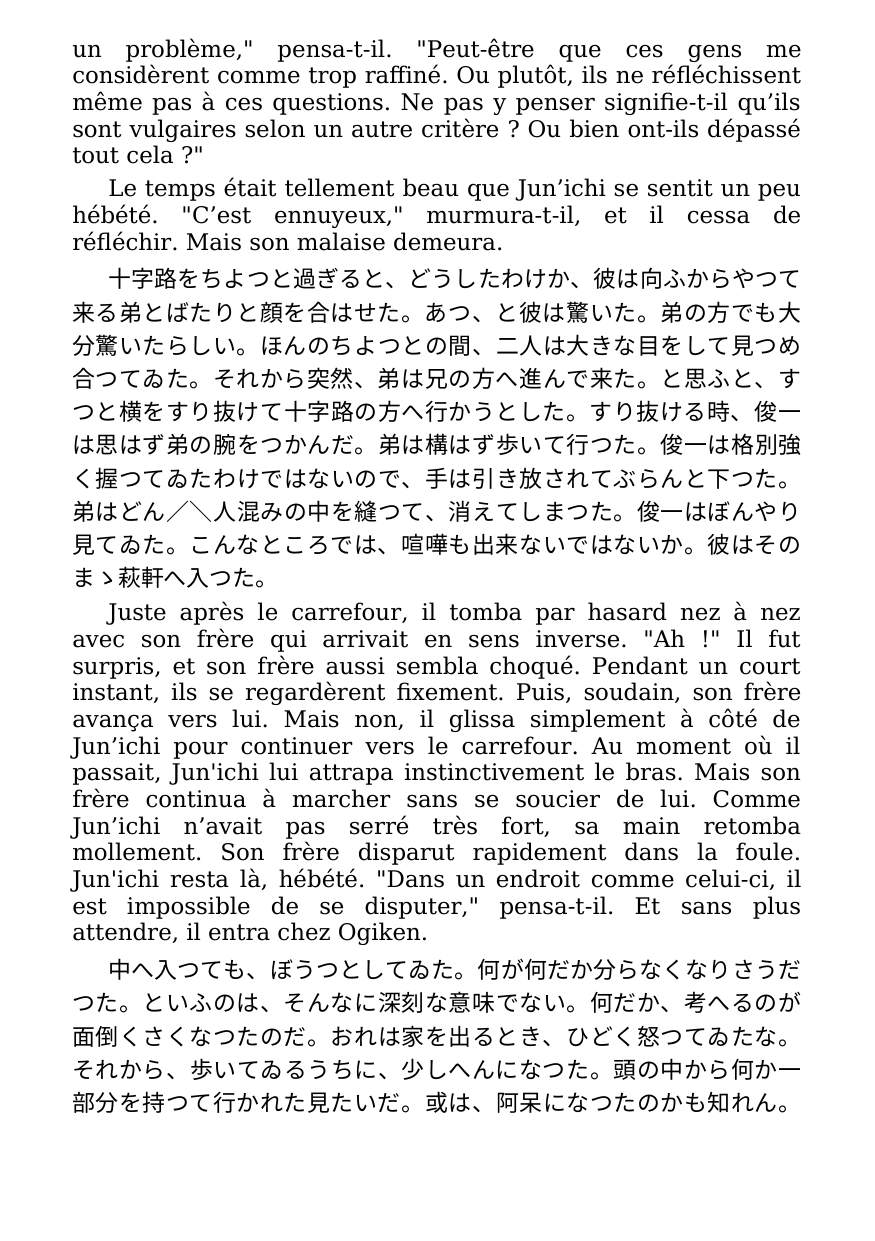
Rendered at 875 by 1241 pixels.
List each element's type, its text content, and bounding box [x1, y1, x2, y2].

text 十字路をちよつと過ぎると、どうしたわけか、彼は向ふからやつて来る弟とばたりと顔を合はせた。あつ、と彼は驚いた。弟の方でも大分驚いたらしい。ほんのちよつとの間、二人は大きな目をして見つめ合つてゐた。それから突然、弟は兄の方へ進んで来た。と思ふと、すつと横をすり抜けて十字路の方へ行かうとした。すり抜ける時、俊一は思はず弟の腕をつかんだ。弟は構はず歩いて行つた。俊一は格別強く握つてゐたわけではないので、手は引き放されてぶらんと下つた。弟はどん／＼人混みの中を縫つて、消えてしまつた。俊一はぼんやり見てゐた。こんなところでは、喧嘩も出来ないではないか。彼はそのまゝ萩軒へ入つた。 [72, 261, 802, 593]
text Le temps était tellement beau que Jun’ichi se sentit un peu hébété. "C’est ennuyeux," murmura-t-il, et il cessa de réfléchir. Mais son malaise demeura. [72, 175, 802, 255]
text un problème," pensa-t-il. "Peut-être que ces gens me considèrent comme trop raffiné. Ou plutôt, ils ne réfléchissent même pas à ces questions. Ne pas y penser signifie-t-il qu’ils sont vulgaires selon un autre critère ? Ou bien ont-ils dépassé tout cela ?" [72, 36, 802, 169]
text 中へ入つても、ぼうつとしてゐた。何が何だか分らなくなりさうだつた。といふのは、そんなに深刻な意味でない。何だか、考へるのが面倒くさくなつたのだ。おれは家を出るとき、ひどく怒つてゐたな。それから、歩いてゐるうちに、少しへんになつた。頭の中から何か一部分を持つて行かれた見たいだ。或は、阿呆になつたのかも知れん。 [72, 952, 802, 1118]
text Juste après le carrefour, il tomba par hasard nez à nez avec son frère qui arrivait en sens inverse. "Ah !" Il fut surpris, et son frère aussi sembla choqué. Pendant un court instant, ils se regardèrent fixement. Puis, soudain, son frère avança vers lui. Mais non, il glissa simplement à côté de Jun’ichi pour continuer vers le carrefour. Au moment où il passait, Jun'ichi lui attrapa instinctivement le bras. Mais son frère continua à marcher sans se soucier de lui. Comme Jun’ichi n’avait pas serré très fort, sa main retomba mollement. Son frère disparut rapidement dans la foule. Jun'ichi resta là, hébété. "Dans un endroit comme celui-ci, il est impossible de se disputer," pensa-t-il. Et sans plus attendre, il entra chez Ogiken. [72, 599, 802, 946]
